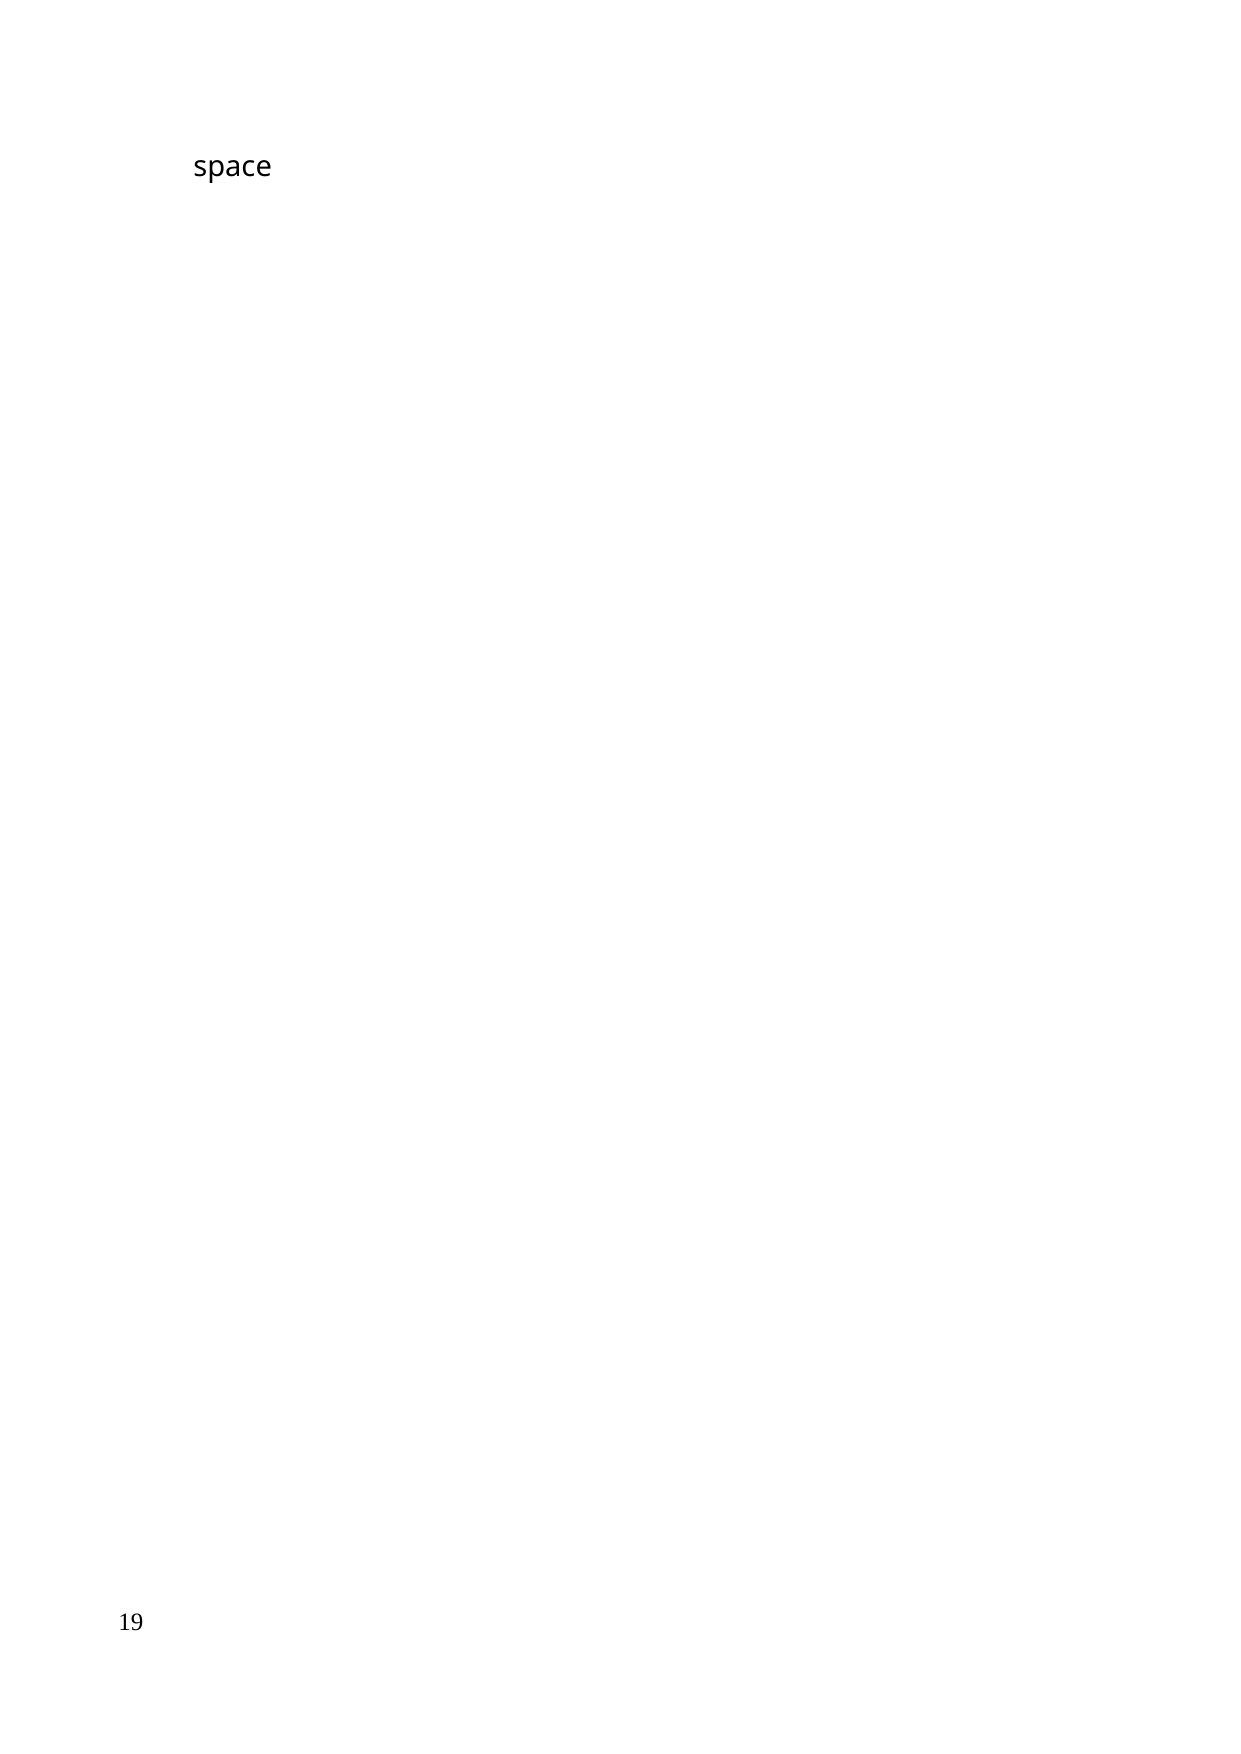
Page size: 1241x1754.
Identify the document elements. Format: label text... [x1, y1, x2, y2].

text space [193, 118, 1122, 192]
